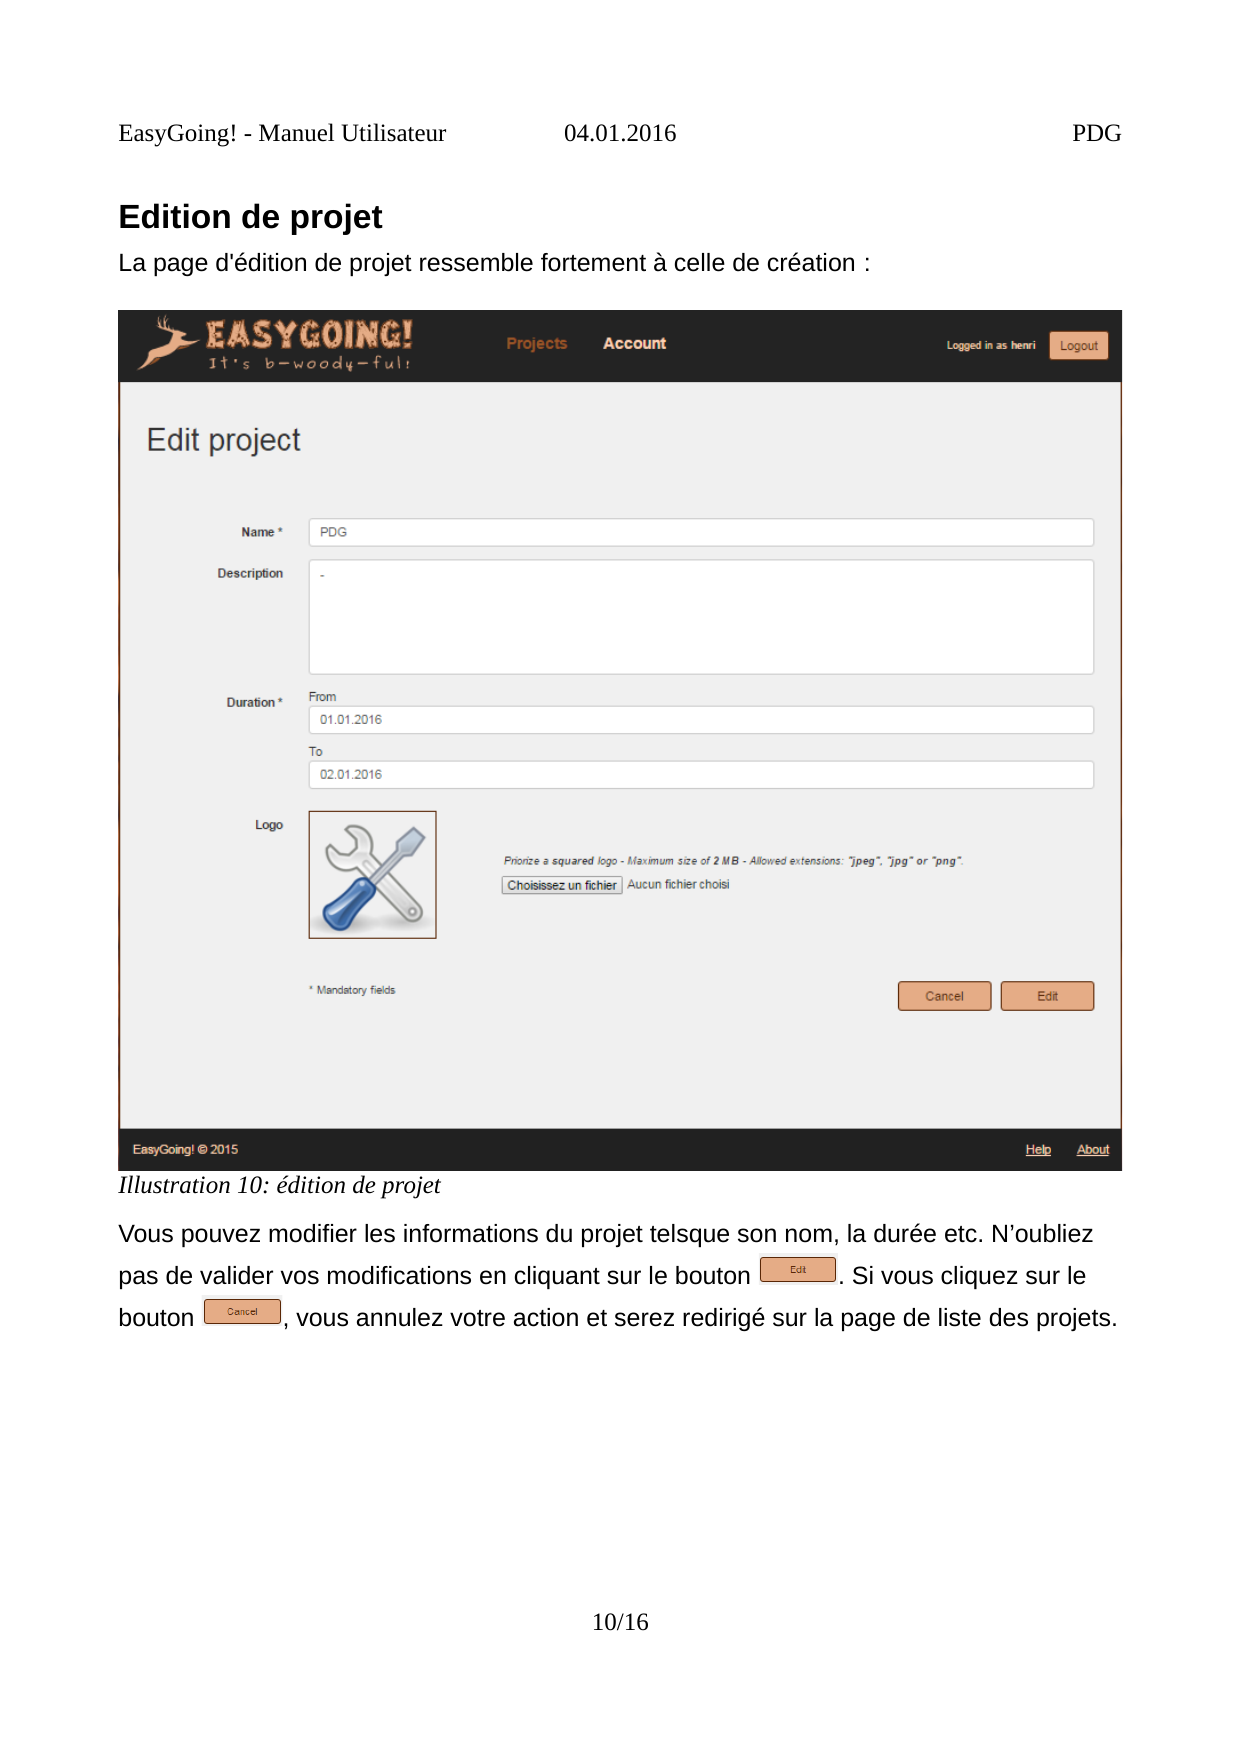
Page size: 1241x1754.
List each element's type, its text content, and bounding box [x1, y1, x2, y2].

picture [201, 1295, 283, 1326]
subtitle Edition de projet [118, 197, 1122, 236]
text Vous pouvez modifier les informations du projet telsque son nom, la durée etc. N’oubliez pas de valider vos modifications en cliquant sur le bouton . Si vous cliquez sur le bouton , vous annulez votre action et serez redirigé sur la page de liste des projets. [118, 1219, 1122, 1331]
text La page d'édition de projet ressemble fortement à celle de création : [118, 248, 1122, 277]
picture [118, 310, 1123, 1171]
picture [758, 1253, 838, 1285]
text Illustration 10: édition de projet [118, 1171, 1122, 1199]
